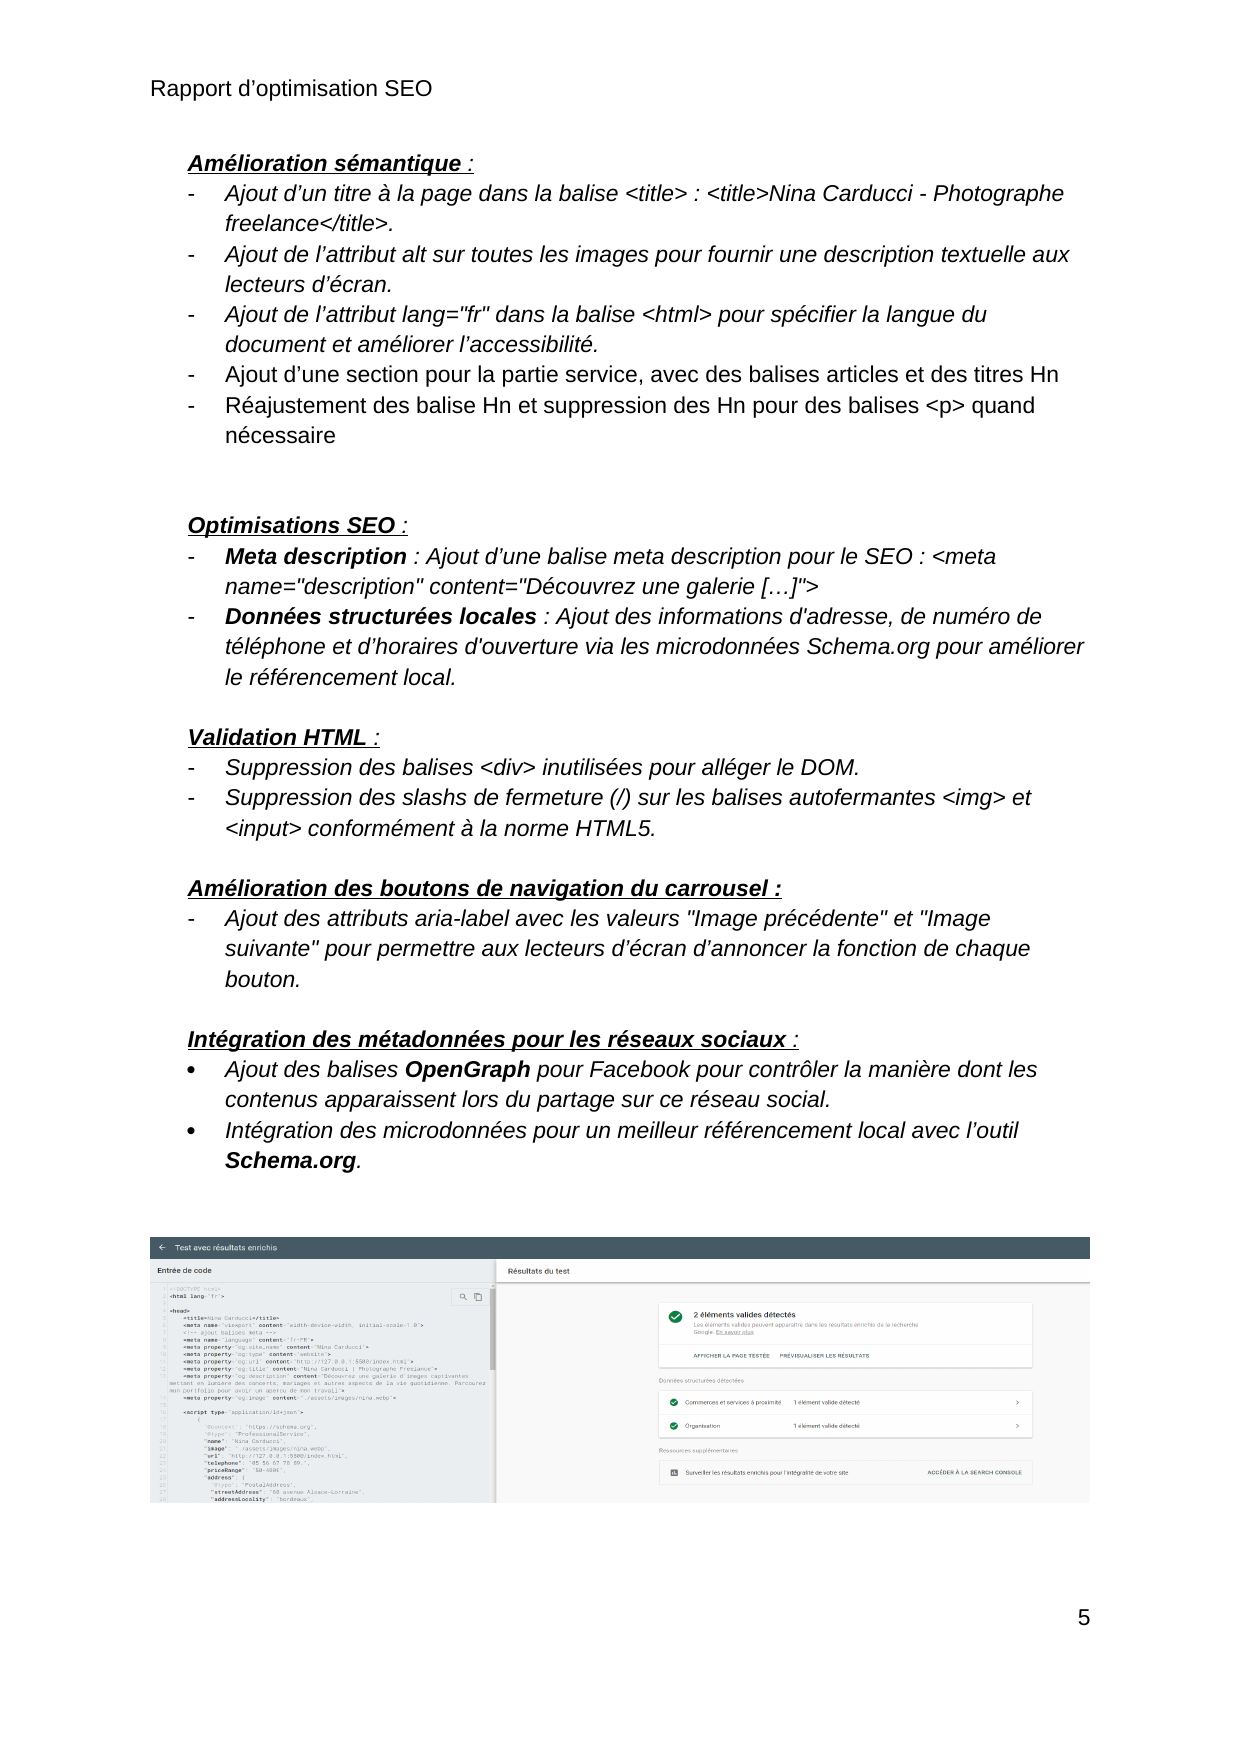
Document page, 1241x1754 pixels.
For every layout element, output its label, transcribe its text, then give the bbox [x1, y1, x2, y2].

list Données structurées locales : Ajout des informations d'adresse, de numéro de téléphone et d’horaires d'ouverture via les microdonnées Schema.org pour améliorer le référencement local. [187, 603, 1090, 690]
text Validation HTML : [187, 724, 1090, 750]
text Amélioration sémantique : [187, 150, 1090, 176]
list Ajout d’une section pour la partie service, avec des balises articles et des titres Hn [187, 361, 1090, 388]
list Suppression des balises <div> inutilisées pour alléger le DOM. [187, 754, 1090, 781]
list Ajout d’un titre à la page dans la balise <title> : <title>Nina Carducci - Photographe freelance</title>. [187, 180, 1090, 237]
list Meta description : Ajout d’une balise meta description pour le SEO : <meta name="description" content="Découvrez une galerie […]"> [187, 543, 1090, 599]
list Ajout de l’attribut lang="fr" dans la balise <html> pour spécifier la langue du document et améliorer l’accessibilité. [187, 301, 1090, 358]
text Intégration des métadonnées pour les réseaux sociaux : [150, 1026, 1090, 1052]
list Ajout des attributs aria-label avec les valeurs "Image précédente" et "Image suivante" pour permettre aux lecteurs d’écran d’annoncer la fonction de chaque bouton. [187, 905, 1090, 992]
list Ajout de l’attribut alt sur toutes les images pour fournir une description textuelle aux lecteurs d’écran. [187, 241, 1090, 297]
list Suppression des slashs de fermeture (/) sur les balises autofermantes <img> et <input> conformément à la norme HTML5. [187, 784, 1090, 841]
text Amélioration des boutons de navigation du carrousel : [150, 875, 1090, 901]
list Réajustement des balise Hn et suppression des Hn pour des balises <p> quand nécessaire [187, 392, 1090, 448]
list Intégration des microdonnées pour un meilleur référencement local avec l’outil Schema.org. [187, 1117, 1090, 1173]
list Ajout des balises OpenGraph pour Facebook pour contrôler la manière dont les contenus apparaissent lors du partage sur ce réseau social. [187, 1056, 1090, 1113]
text Optimisations SEO : [187, 512, 1090, 539]
